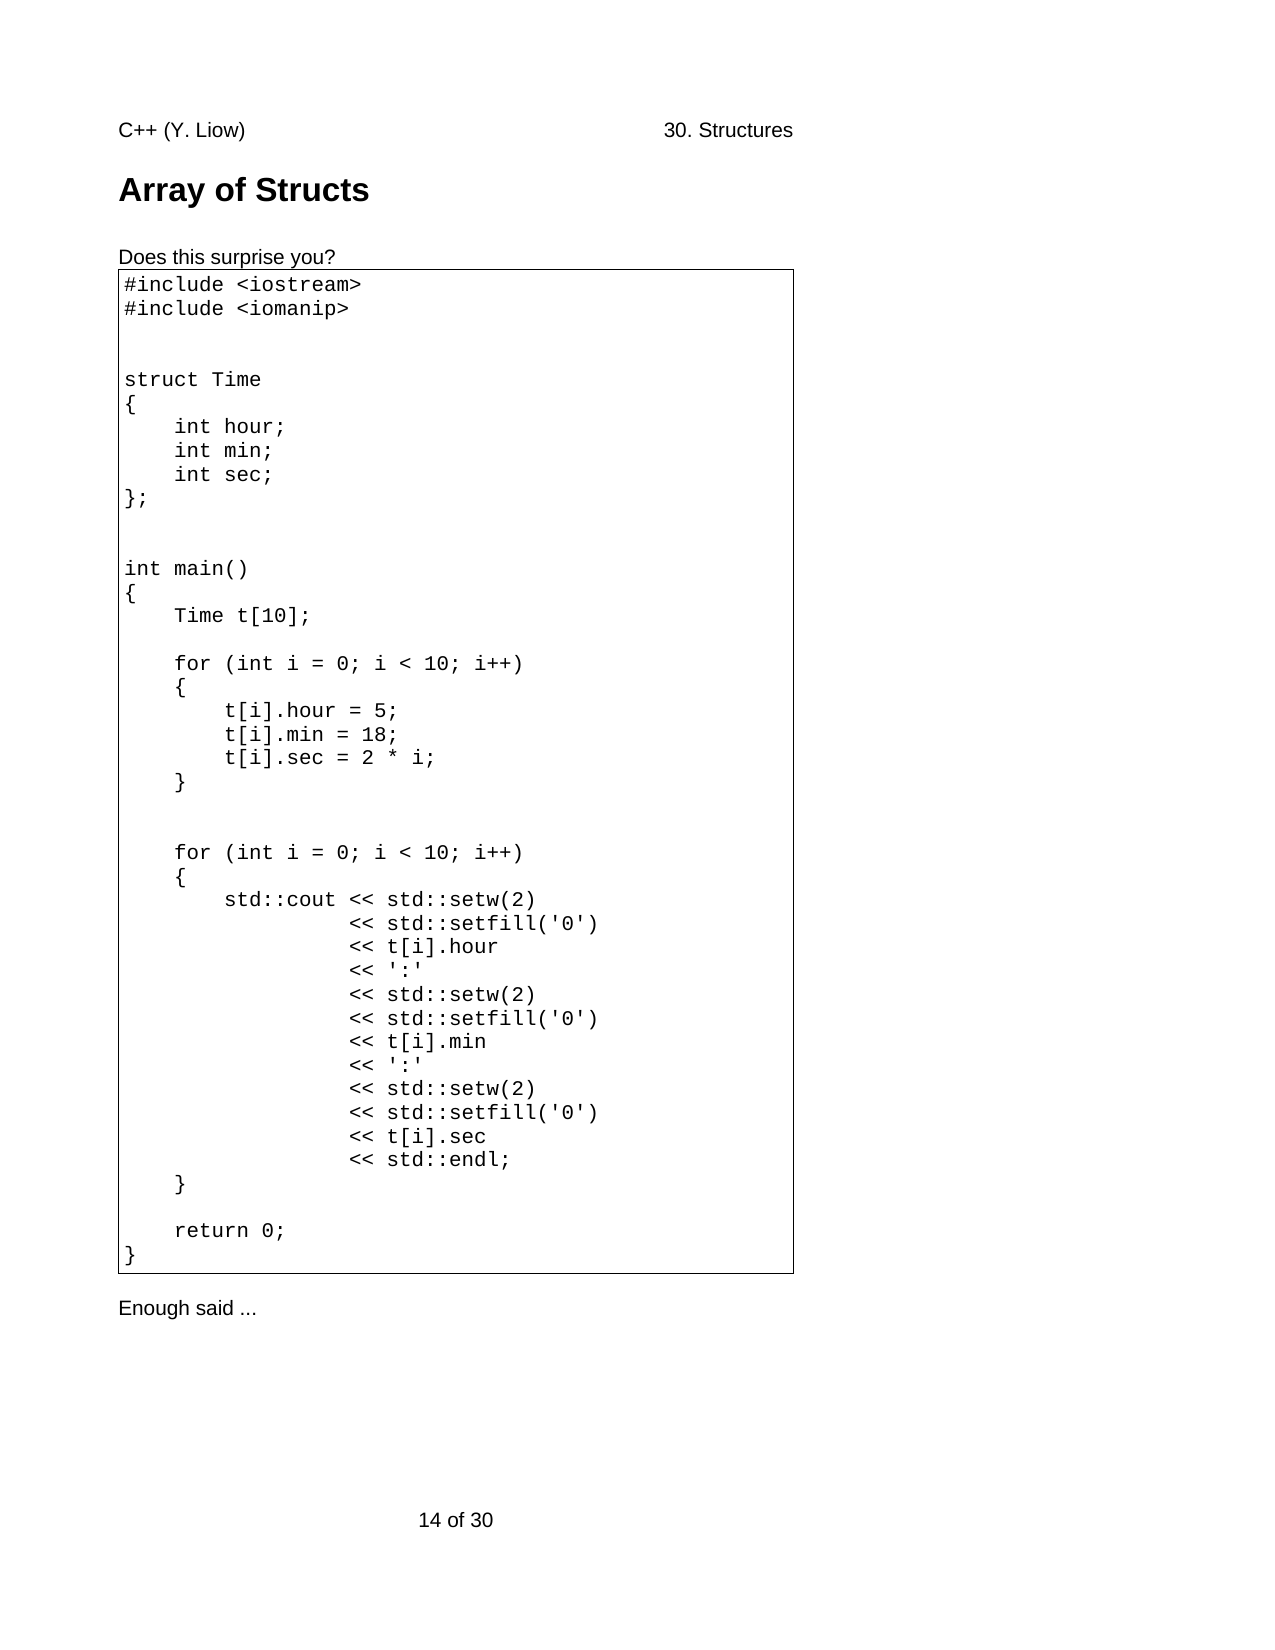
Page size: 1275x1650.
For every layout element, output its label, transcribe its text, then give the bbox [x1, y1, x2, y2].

text Does this surprise you? [118, 245, 793, 269]
table_header #include <iostream> #include <iomanip> struct Time { int hour; int min; int sec; }; int main() { Time t[10]; for (int i = 0; i < 10; i++) { t[i].hour = 5; t[i].min = 18; t[i].sec = 2 * i; } for (int i = 0; i < 10; i++) { std::cout << std::setw(2) << std::setfill('0') << t[i].hour << ':' << std::setw(2) << std::setfill('0') << t[i].min << ':' << std::setw(2) << std::setfill('0') << t[i].sec << std::endl; } return 0; } [119, 270, 793, 1273]
text Array of Structs [118, 171, 793, 208]
text Enough said ... [118, 1297, 793, 1320]
